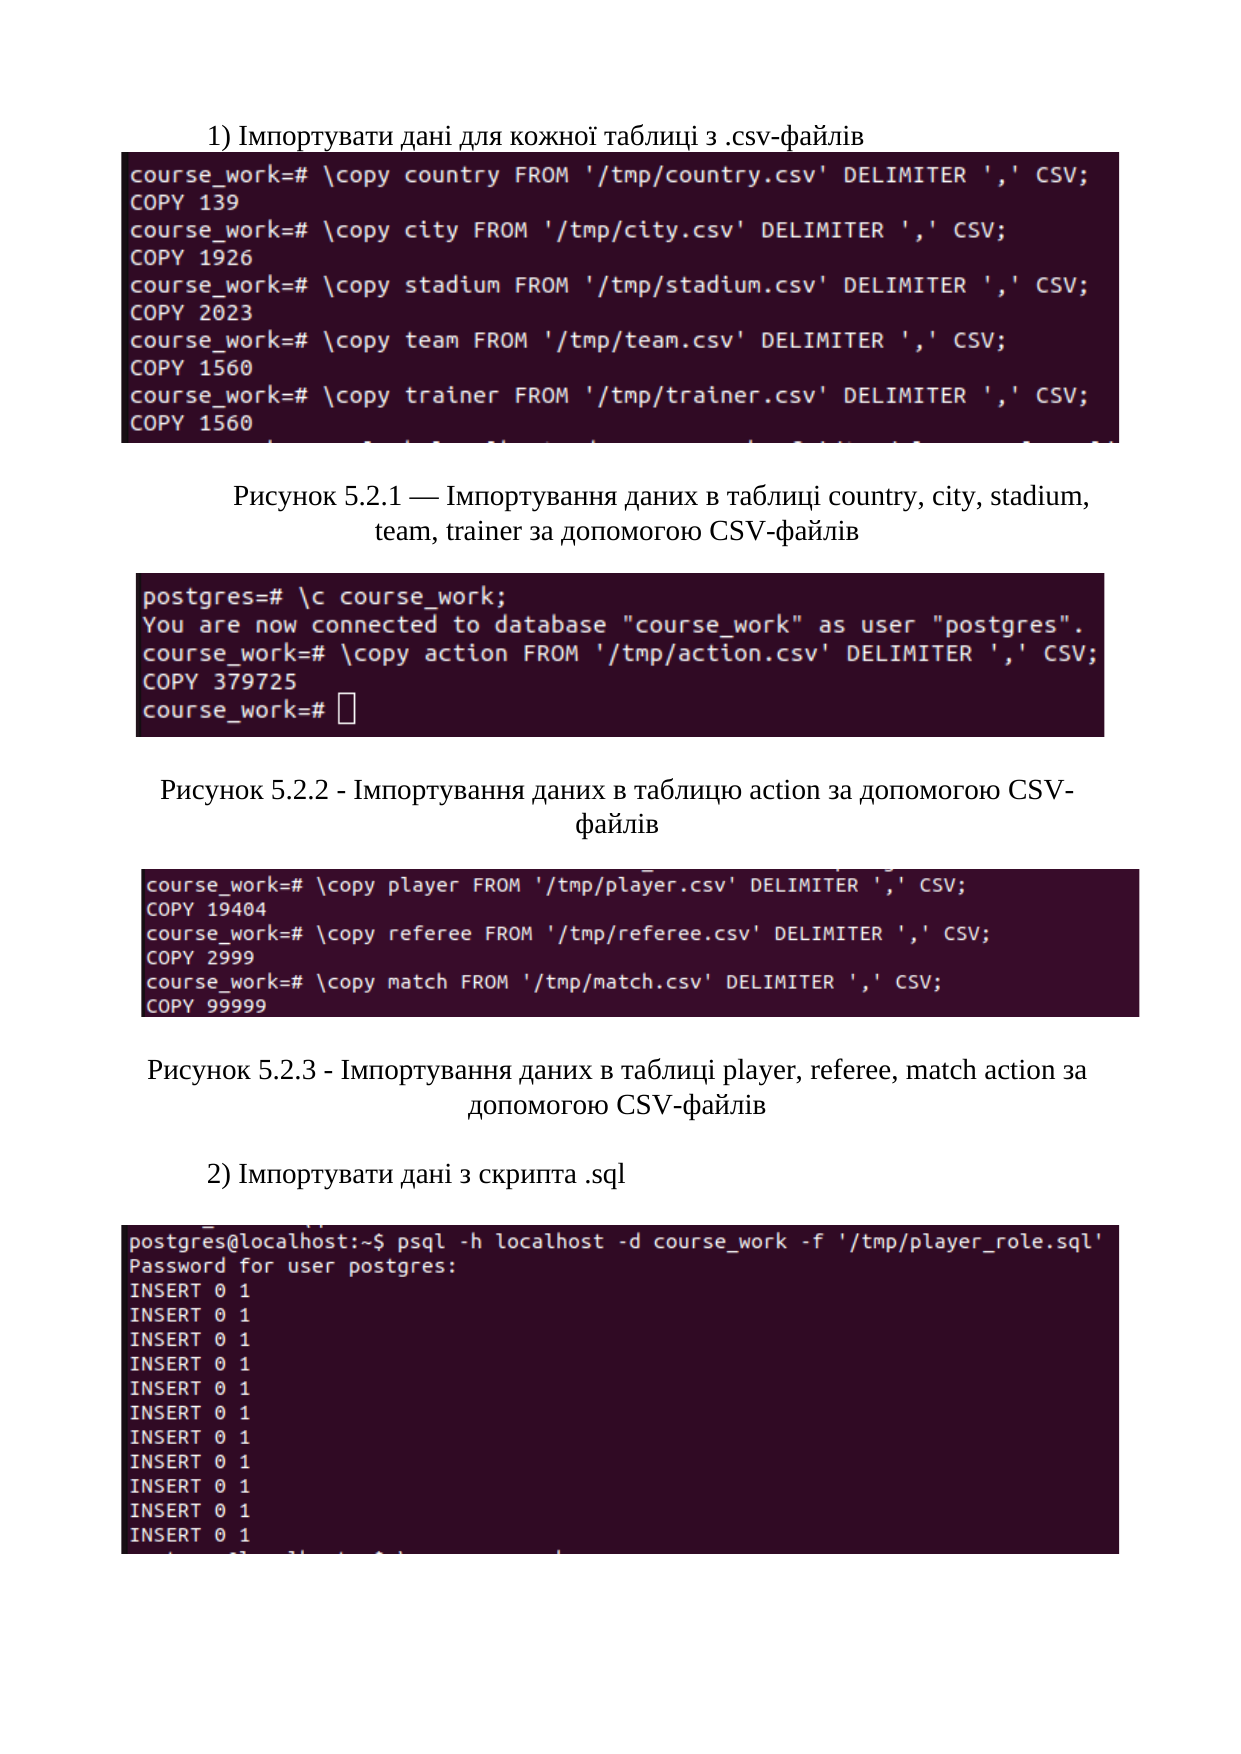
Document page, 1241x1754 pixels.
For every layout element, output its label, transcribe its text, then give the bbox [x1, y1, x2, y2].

text Рисунок 5.2.3 - Імпортування даних в таблиці player, referee, match action за допомогою CSV-файлів [118, 1052, 1116, 1120]
picture [141, 869, 1140, 1017]
picture [121, 1225, 1120, 1554]
text Рисунок 5.2.1 — Імпортування даних в таблиці country, city, stadium, team, trainer за допомогою CSV-файлів [118, 478, 1116, 546]
text Рисунок 5.2.2 - Імпортування даних в таблицю action за допомогою CSV-файлів [118, 772, 1116, 840]
text 1) Імпортувати дані для кожної таблиці з .csv-файлів [118, 118, 1116, 152]
picture [135, 573, 1105, 737]
text 2) Імпортувати дані з скрипта .sql [118, 1156, 1116, 1190]
picture [121, 152, 1120, 443]
